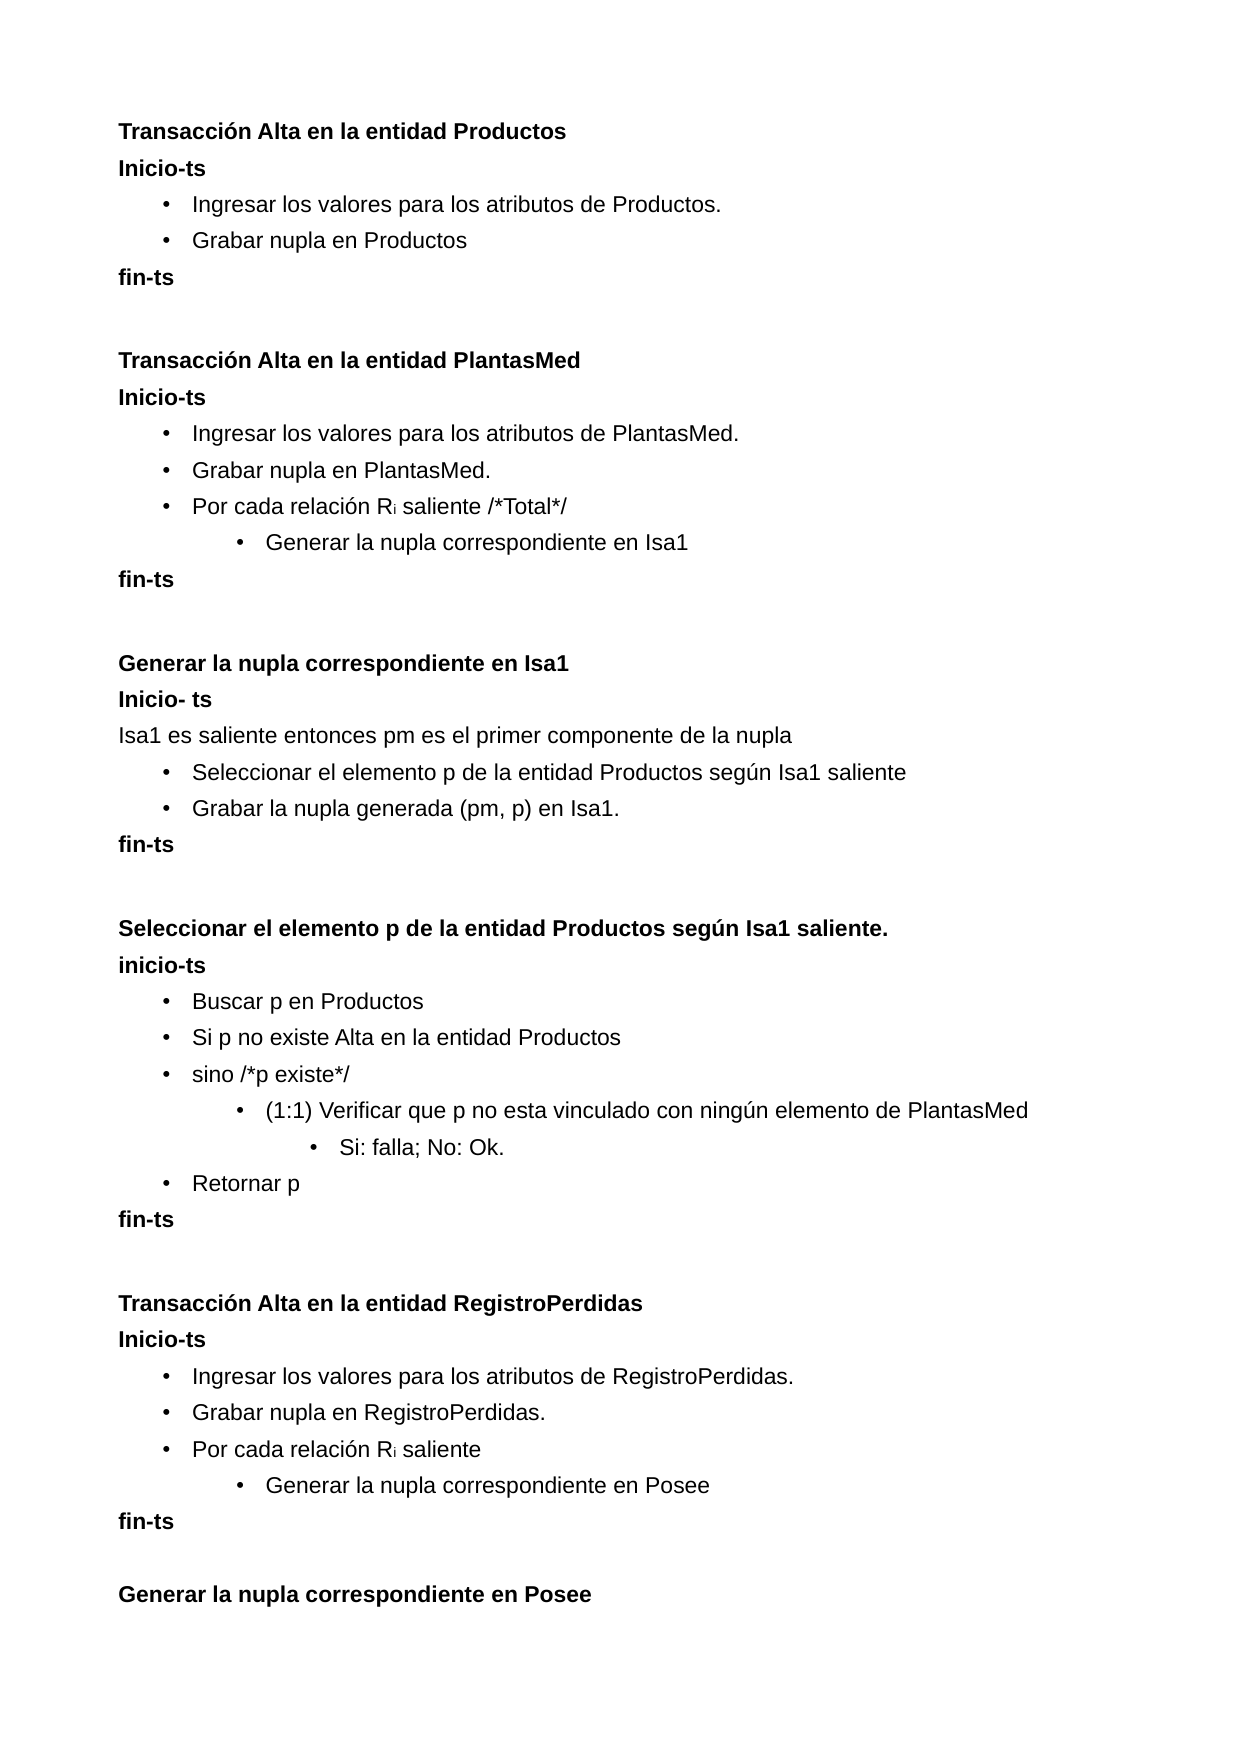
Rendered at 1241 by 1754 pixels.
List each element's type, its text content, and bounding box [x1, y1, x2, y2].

list Grabar nupla en RegistroPerdidas. [162, 1399, 1122, 1426]
text Transacción Alta en la entidad RegistroPerdidas [118, 1290, 1122, 1316]
list Grabar nupla en PlantasMed. [162, 457, 1122, 483]
list Si p no existe Alta en la entidad Productos [162, 1024, 1122, 1051]
list Seleccionar el elemento p de la entidad Productos según Isa1 saliente [162, 759, 1122, 785]
text fin-ts [118, 263, 1122, 290]
list Grabar nupla en Productos [162, 227, 1122, 253]
text inicio-ts [118, 952, 1122, 978]
list Generar la nupla correspondiente en Posee [236, 1472, 1122, 1498]
text fin-ts [118, 1206, 1122, 1232]
list (1:1) Verificar que p no esta vinculado con ningún elemento de PlantasMed [236, 1097, 1122, 1123]
list Por cada relación Ri saliente [162, 1436, 1122, 1462]
list sino /*p existe*/ [162, 1061, 1122, 1087]
list Generar la nupla correspondiente en Isa1 [236, 529, 1122, 556]
text Inicio- ts [118, 686, 1122, 712]
text Generar la nupla correspondiente en Isa1 [118, 649, 1122, 676]
text Transacción Alta en la entidad PlantasMed [118, 347, 1122, 374]
list Grabar la nupla generada (pm, p) en Isa1. [162, 795, 1122, 821]
text Inicio-ts [118, 154, 1122, 181]
list Buscar p en Productos [162, 988, 1122, 1014]
text Isa1 es saliente entonces pm es el primer componente de la nupla [118, 722, 1122, 749]
list Ingresar los valores para los atributos de RegistroPerdidas. [162, 1363, 1122, 1389]
list Retornar p [162, 1170, 1122, 1196]
list Por cada relación Ri saliente /*Total*/ [162, 493, 1122, 519]
text Transacción Alta en la entidad Productos [118, 118, 1122, 144]
text fin-ts [118, 1508, 1122, 1534]
list Ingresar los valores para los atributos de Productos. [162, 191, 1122, 217]
text Generar la nupla correspondiente en Posee [118, 1581, 1122, 1607]
list Ingresar los valores para los atributos de PlantasMed. [162, 420, 1122, 447]
text Inicio-ts [118, 1326, 1122, 1353]
text fin-ts [118, 566, 1122, 592]
text Seleccionar el elemento p de la entidad Productos según Isa1 saliente. [118, 915, 1122, 942]
list Si: falla; No: Ok. [309, 1133, 1122, 1160]
text fin-ts [118, 831, 1122, 858]
text Inicio-ts [118, 384, 1122, 410]
